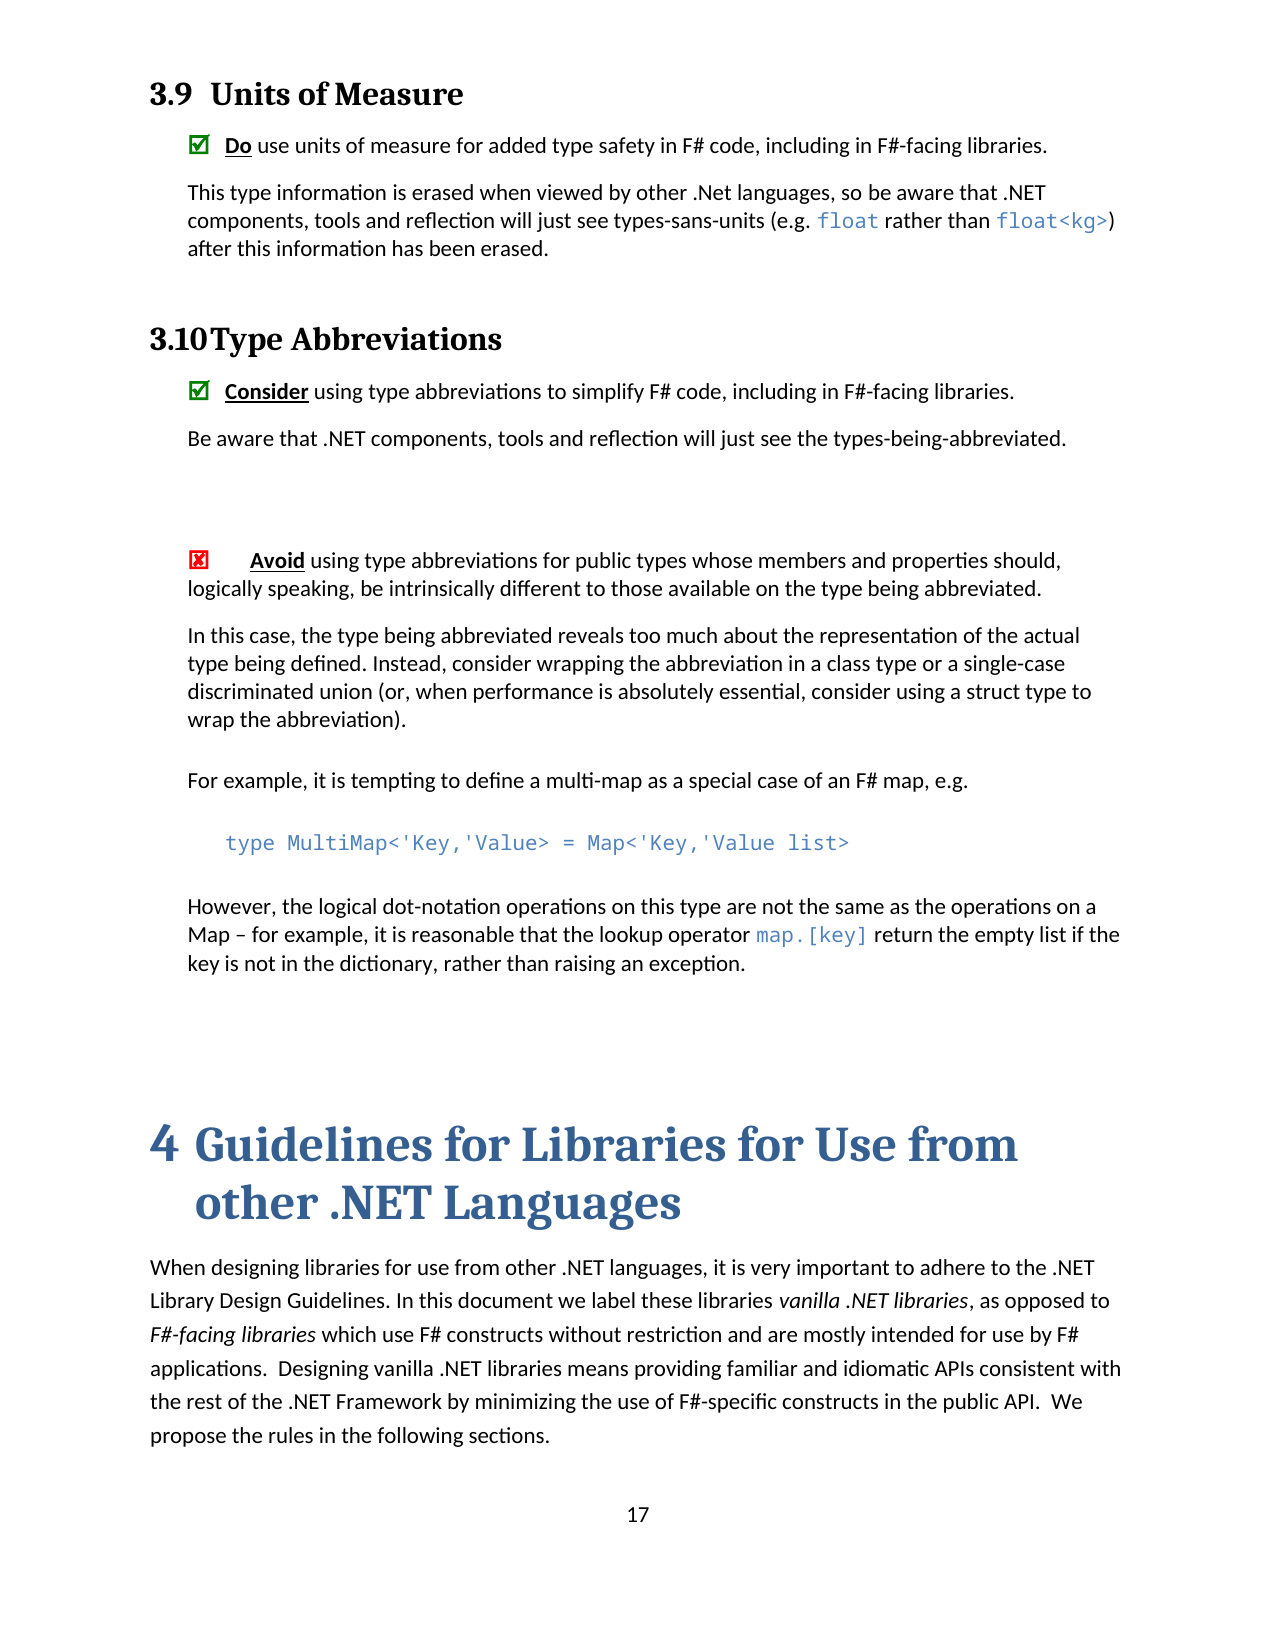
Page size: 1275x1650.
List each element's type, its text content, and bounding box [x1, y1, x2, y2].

text For example, it is tempting to define a multi-map as a special case of an F# map, e.g. [187, 767, 1125, 794]
subtitle Units of Measure [150, 75, 1125, 113]
text This type information is erased when viewed by other .Net languages, so be aware that .NET components, tools and reflection will just see types-sans-units (e.g. float rather than float<kg>) after this information has been erased. [187, 178, 1125, 262]
text However, the logical dot-notation operations on this type are not the same as the operations on a Map – for example, it is reasonable that the lookup operator map.[key] return the empty list if the key is not in the dictionary, rather than raising an exception. [187, 892, 1125, 977]
list Consider using type abbreviations to simplify F# code, including in F#-facing libraries. [187, 378, 1125, 405]
text type MultiMap<'Key,'Value> = Map<'Key,'Value list> [225, 828, 1125, 856]
subtitle Type Abbreviations [150, 321, 1125, 359]
list Do use units of measure for added type safety in F# code, including in F#-facing libraries. [187, 132, 1125, 159]
subtitle Guidelines for Libraries for Use from other .NET Languages [150, 1112, 1125, 1232]
text Be aware that .NET components, tools and reflection will just see the types-being-abbreviated. [187, 424, 1125, 452]
text When designing libraries for use from other .NET languages, it is very important to adhere to the .NET Library Design Guidelines. In this document we label these libraries vanilla .NET libraries, as opposed to F#-facing libraries which use F# constructs without restriction and are mostly intended for use by F# applications. Designing vanilla .NET libraries means providing familiar and idiomatic APIs consistent with the rest of the .NET Framework by minimizing the use of F#-specific constructs in the public API. We propose the rules in the following sections. [150, 1253, 1125, 1449]
list Avoid using type abbreviations for public types whose members and properties should, logically speaking, be intrinsically different to those available on the type being abbreviated. [187, 546, 1125, 602]
text In this case, the type being abbreviated reveals too much about the representation of the actual type being defined. Instead, consider wrapping the abbreviation in a class type or a single-case discriminated union (or, when performance is absolutely essential, consider using a struct type to wrap the abbreviation). [187, 621, 1125, 733]
